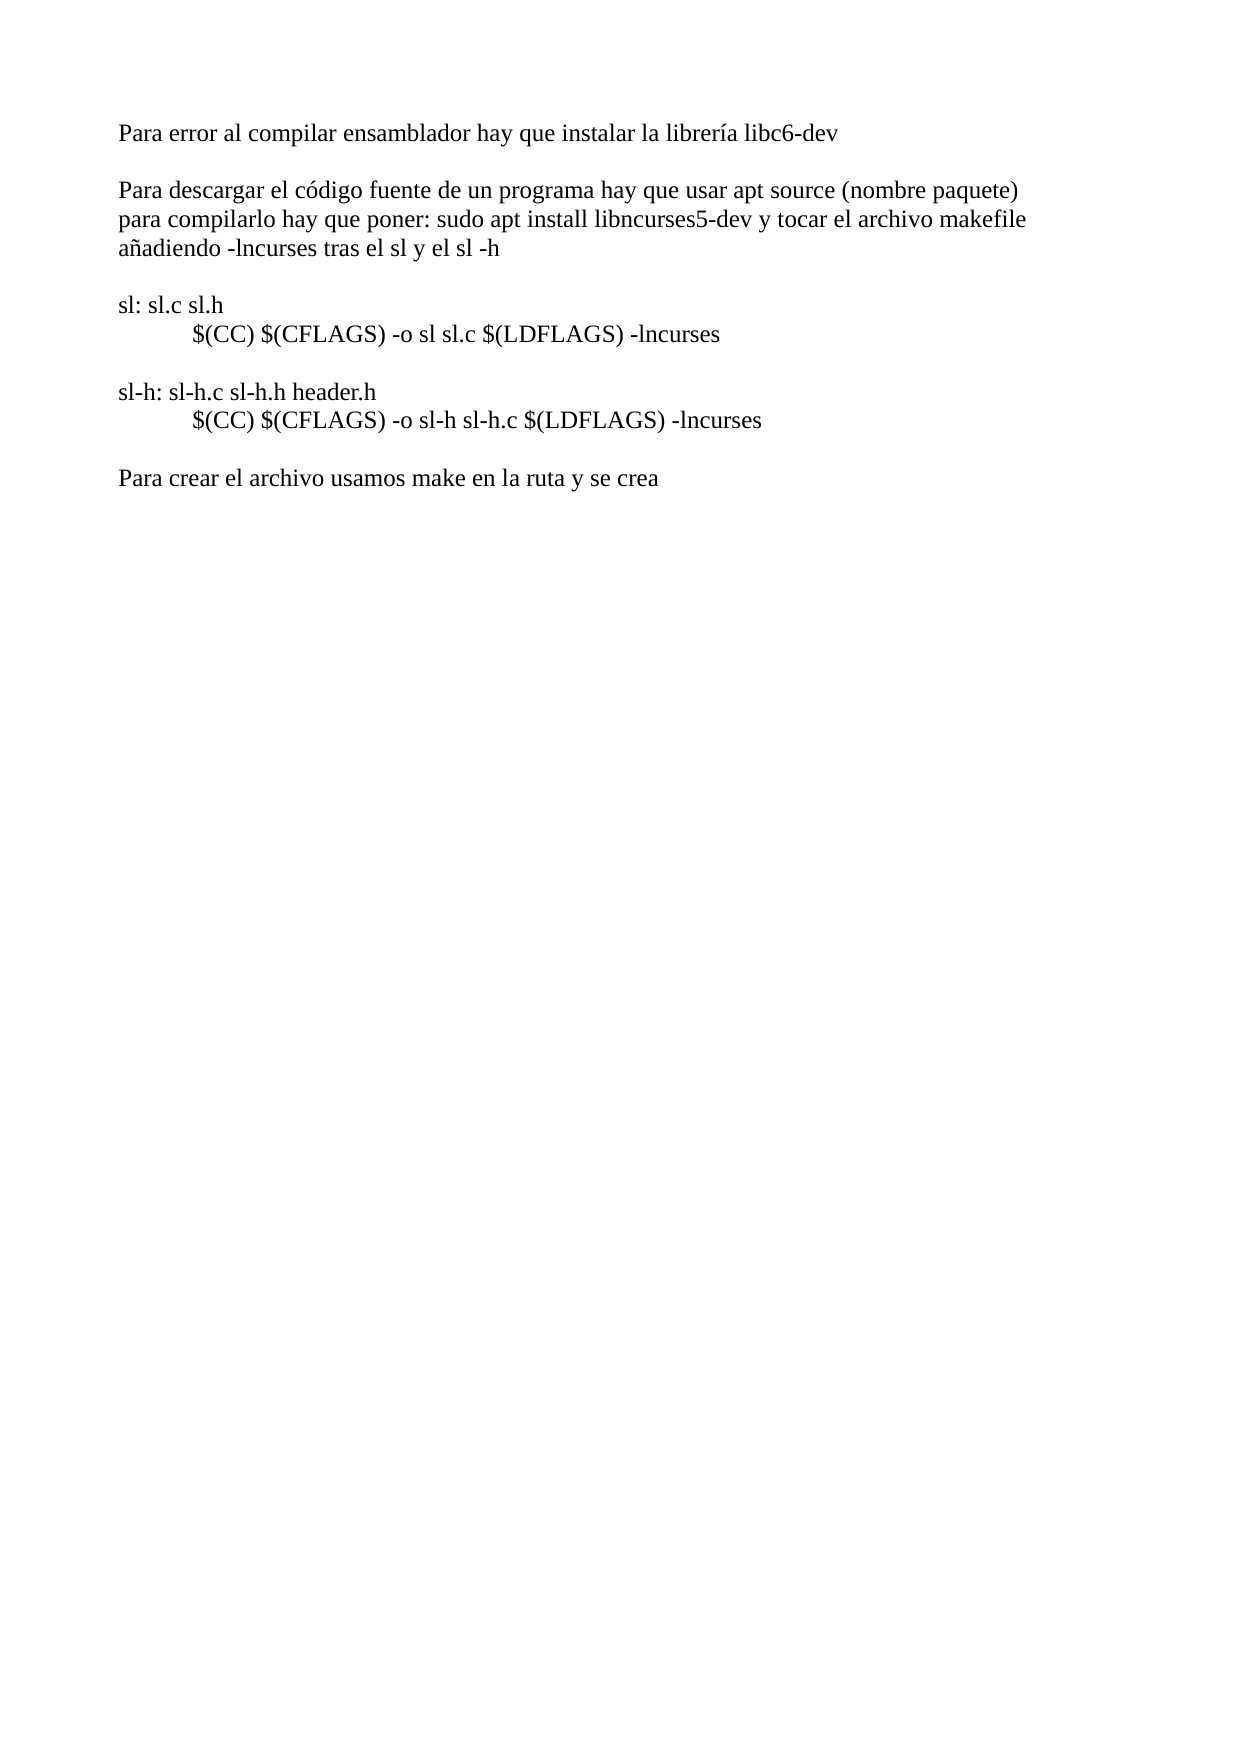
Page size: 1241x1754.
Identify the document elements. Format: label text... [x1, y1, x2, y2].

text Para crear el archivo usamos make en la ruta y se crea [118, 463, 1122, 492]
text sl: sl.c sl.h [118, 291, 1122, 319]
text Para error al compilar ensamblador hay que instalar la librería libc6-dev [118, 118, 1122, 147]
text sl-h: sl-h.c sl-h.h header.h [118, 377, 1122, 406]
text $(CC) $(CFLAGS) -o sl sl.c $(LDFLAGS) -lncurses [118, 319, 1122, 348]
text Para descargar el código fuente de un programa hay que usar apt source (nombre paquete) [118, 176, 1122, 204]
text para compilarlo hay que poner: sudo apt install libncurses5-dev y tocar el archivo makefile añadiendo -lncurses tras el sl y el sl -h [118, 204, 1122, 262]
text $(CC) $(CFLAGS) -o sl-h sl-h.c $(LDFLAGS) -lncurses [118, 406, 1122, 434]
